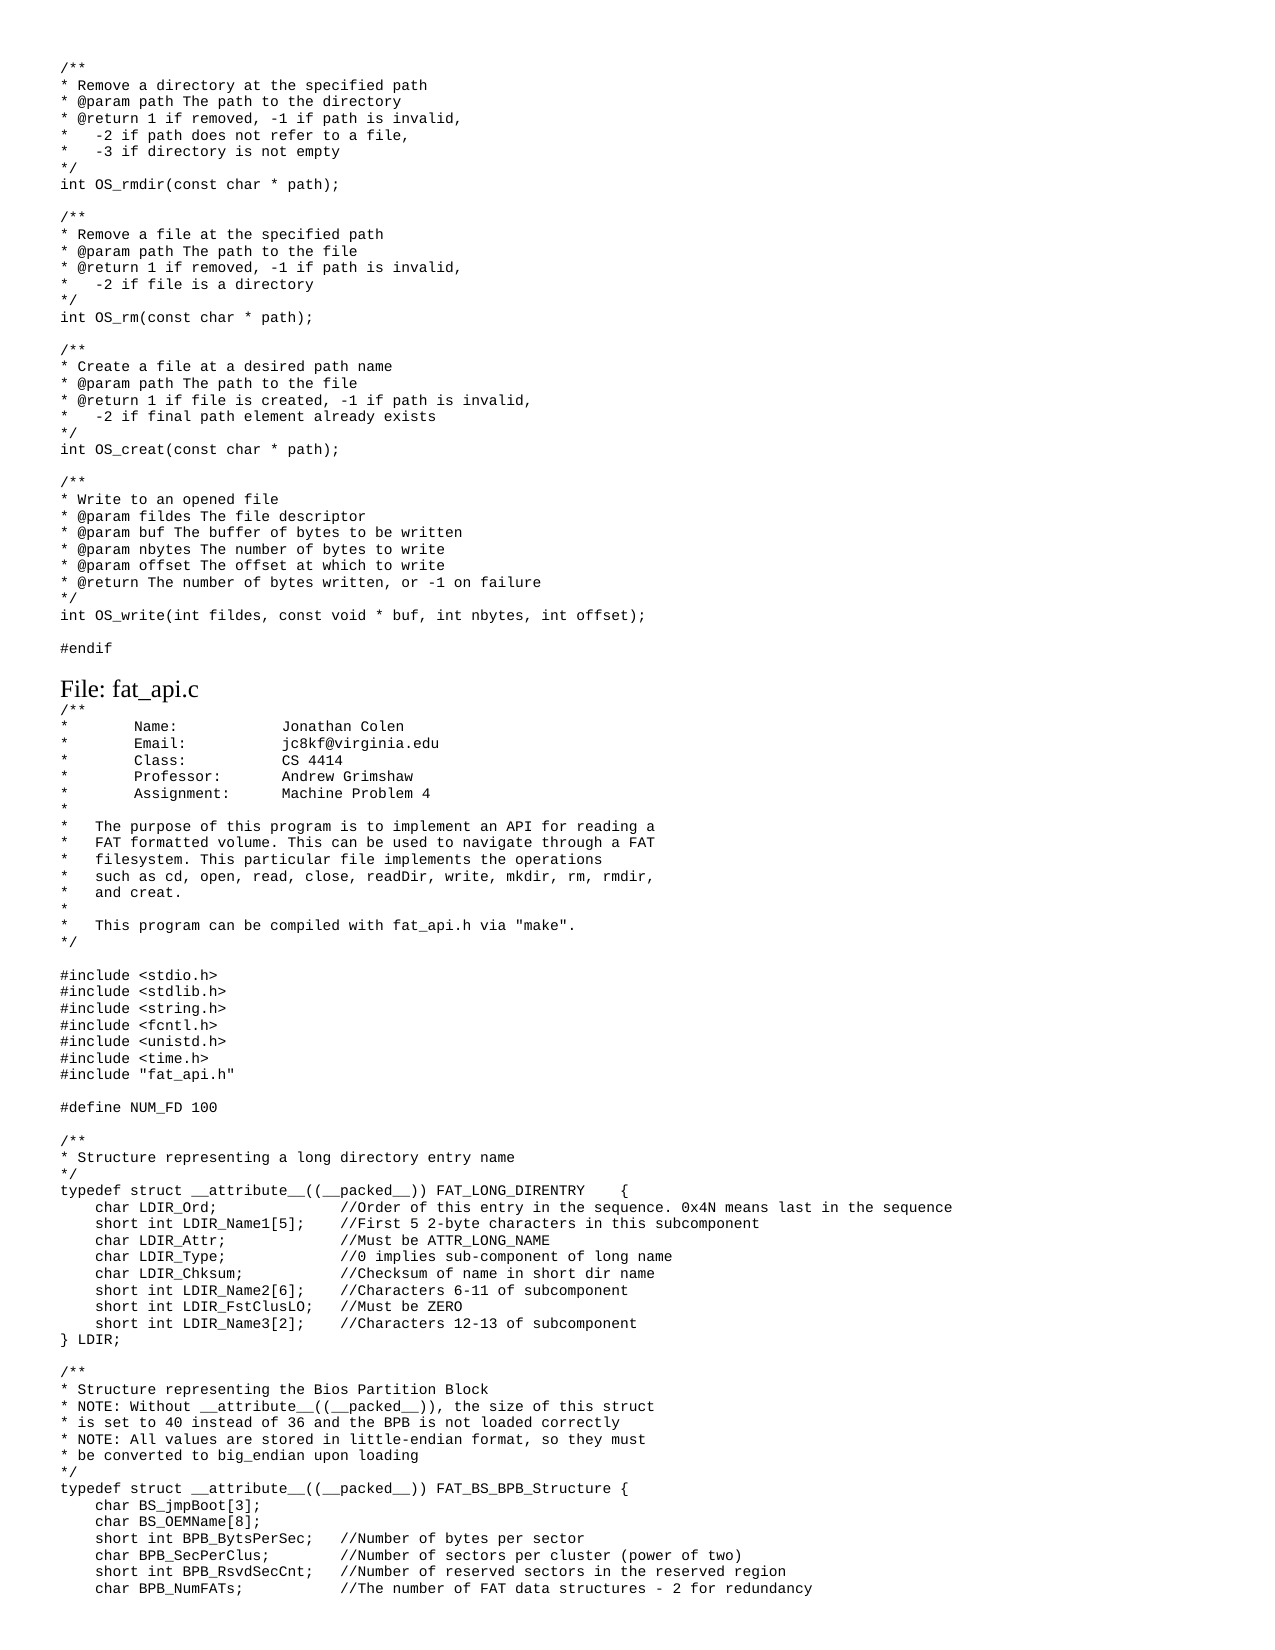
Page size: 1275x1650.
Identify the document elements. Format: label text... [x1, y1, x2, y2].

text /** [60, 211, 1215, 227]
text char LDIR_Ord; //Order of this entry in the sequence. 0x4N means last in the sequence [60, 1200, 1215, 1217]
text * [60, 902, 1215, 918]
text /** [60, 62, 1215, 78]
text */ [60, 1167, 1215, 1183]
text * NOTE: Without __attribute__((__packed__)), the size of this struct [60, 1399, 1215, 1415]
text * @param path The path to the file [60, 244, 1215, 260]
text char BS_jmpBoot[3]; [60, 1498, 1215, 1515]
text } LDIR; [60, 1332, 1215, 1349]
text * @param nbytes The number of bytes to write [60, 542, 1215, 558]
text * @param path The path to the file [60, 376, 1215, 393]
text char BS_OEMName[8]; [60, 1515, 1215, 1531]
text char BPB_SecPerClus; //Number of sectors per cluster (power of two) [60, 1548, 1215, 1564]
text * Structure representing a long directory entry name [60, 1150, 1215, 1167]
text * @return 1 if file is created, -1 if path is invalid, [60, 393, 1215, 409]
text */ [60, 426, 1215, 442]
text * Email: jc8kf@virginia.edu [60, 736, 1215, 753]
text char LDIR_Chksum; //Checksum of name in short dir name [60, 1266, 1215, 1283]
text * such as cd, open, read, close, readDir, write, mkdir, rm, rmdir, [60, 869, 1215, 885]
text */ [60, 293, 1215, 310]
text */ [60, 935, 1215, 952]
text File: fat_api.c [60, 674, 1215, 703]
text * FAT formatted volume. This can be used to navigate through a FAT [60, 836, 1215, 852]
text * @param fildes The file descriptor [60, 509, 1215, 525]
text * Create a file at a desired path name [60, 360, 1215, 376]
text * Class: CS 4414 [60, 753, 1215, 769]
text /** [60, 1134, 1215, 1150]
text * Remove a file at the specified path [60, 227, 1215, 244]
text #include <string.h> [60, 1001, 1215, 1018]
text * -2 if final path element already exists [60, 409, 1215, 426]
text #include <stdio.h> [60, 968, 1215, 985]
text * Name: Jonathan Colen [60, 720, 1215, 736]
text * Structure representing the Bios Partition Block [60, 1382, 1215, 1399]
text /** [60, 343, 1215, 360]
text * The purpose of this program is to implement an API for reading a [60, 819, 1215, 836]
text char BPB_NumFATs; //The number of FAT data structures - 2 for redundancy [60, 1581, 1215, 1597]
text * @return 1 if removed, -1 if path is invalid, [60, 111, 1215, 128]
text * @param path The path to the directory [60, 95, 1215, 111]
text * is set to 40 instead of 36 and the BPB is not loaded correctly [60, 1415, 1215, 1432]
text typedef struct __attribute__((__packed__)) FAT_LONG_DIRENTRY { [60, 1183, 1215, 1200]
text short int LDIR_Name3[2]; //Characters 12-13 of subcomponent [60, 1316, 1215, 1332]
text short int BPB_RsvdSecCnt; //Number of reserved sectors in the reserved region [60, 1564, 1215, 1581]
text short int LDIR_Name1[5]; //First 5 2-byte characters in this subcomponent [60, 1217, 1215, 1233]
text * -3 if directory is not empty [60, 144, 1215, 161]
text /** [60, 476, 1215, 492]
text * -2 if file is a directory [60, 277, 1215, 293]
text char LDIR_Attr; //Must be ATTR_LONG_NAME [60, 1233, 1215, 1250]
text */ [60, 161, 1215, 177]
text int OS_rm(const char * path); [60, 310, 1215, 327]
text #include <fcntl.h> [60, 1018, 1215, 1034]
text short int LDIR_FstClusLO; //Must be ZERO [60, 1299, 1215, 1316]
text #include <unistd.h> [60, 1034, 1215, 1051]
text * [60, 802, 1215, 819]
text char LDIR_Type; //0 implies sub-component of long name [60, 1250, 1215, 1266]
text int OS_rmdir(const char * path); [60, 177, 1215, 194]
text #endif [60, 641, 1215, 658]
text #include <stdlib.h> [60, 985, 1215, 1001]
text * This program can be compiled with fat_api.h via "make". [60, 918, 1215, 935]
text */ [60, 592, 1215, 608]
text short int LDIR_Name2[6]; //Characters 6-11 of subcomponent [60, 1283, 1215, 1299]
text * and creat. [60, 885, 1215, 902]
text /** [60, 1366, 1215, 1382]
text * filesystem. This particular file implements the operations [60, 852, 1215, 869]
text #include <time.h> [60, 1051, 1215, 1067]
text #include "fat_api.h" [60, 1067, 1215, 1084]
text * NOTE: All values are stored in little-endian format, so they must [60, 1432, 1215, 1448]
text * @return 1 if removed, -1 if path is invalid, [60, 260, 1215, 277]
text typedef struct __attribute__((__packed__)) FAT_BS_BPB_Structure { [60, 1482, 1215, 1498]
text short int BPB_BytsPerSec; //Number of bytes per sector [60, 1531, 1215, 1548]
text * @return The number of bytes written, or -1 on failure [60, 575, 1215, 592]
text /** [60, 703, 1215, 720]
text * Assignment: Machine Problem 4 [60, 786, 1215, 802]
text * Professor: Andrew Grimshaw [60, 769, 1215, 786]
text * Write to an opened file [60, 492, 1215, 509]
text int OS_write(int fildes, const void * buf, int nbytes, int offset); [60, 608, 1215, 625]
text * @param buf The buffer of bytes to be written [60, 525, 1215, 542]
text * be converted to big_endian upon loading [60, 1448, 1215, 1465]
text #define NUM_FD 100 [60, 1101, 1215, 1117]
text * -2 if path does not refer to a file, [60, 128, 1215, 144]
text * Remove a directory at the specified path [60, 78, 1215, 95]
text int OS_creat(const char * path); [60, 442, 1215, 459]
text * @param offset The offset at which to write [60, 558, 1215, 575]
text */ [60, 1465, 1215, 1482]
